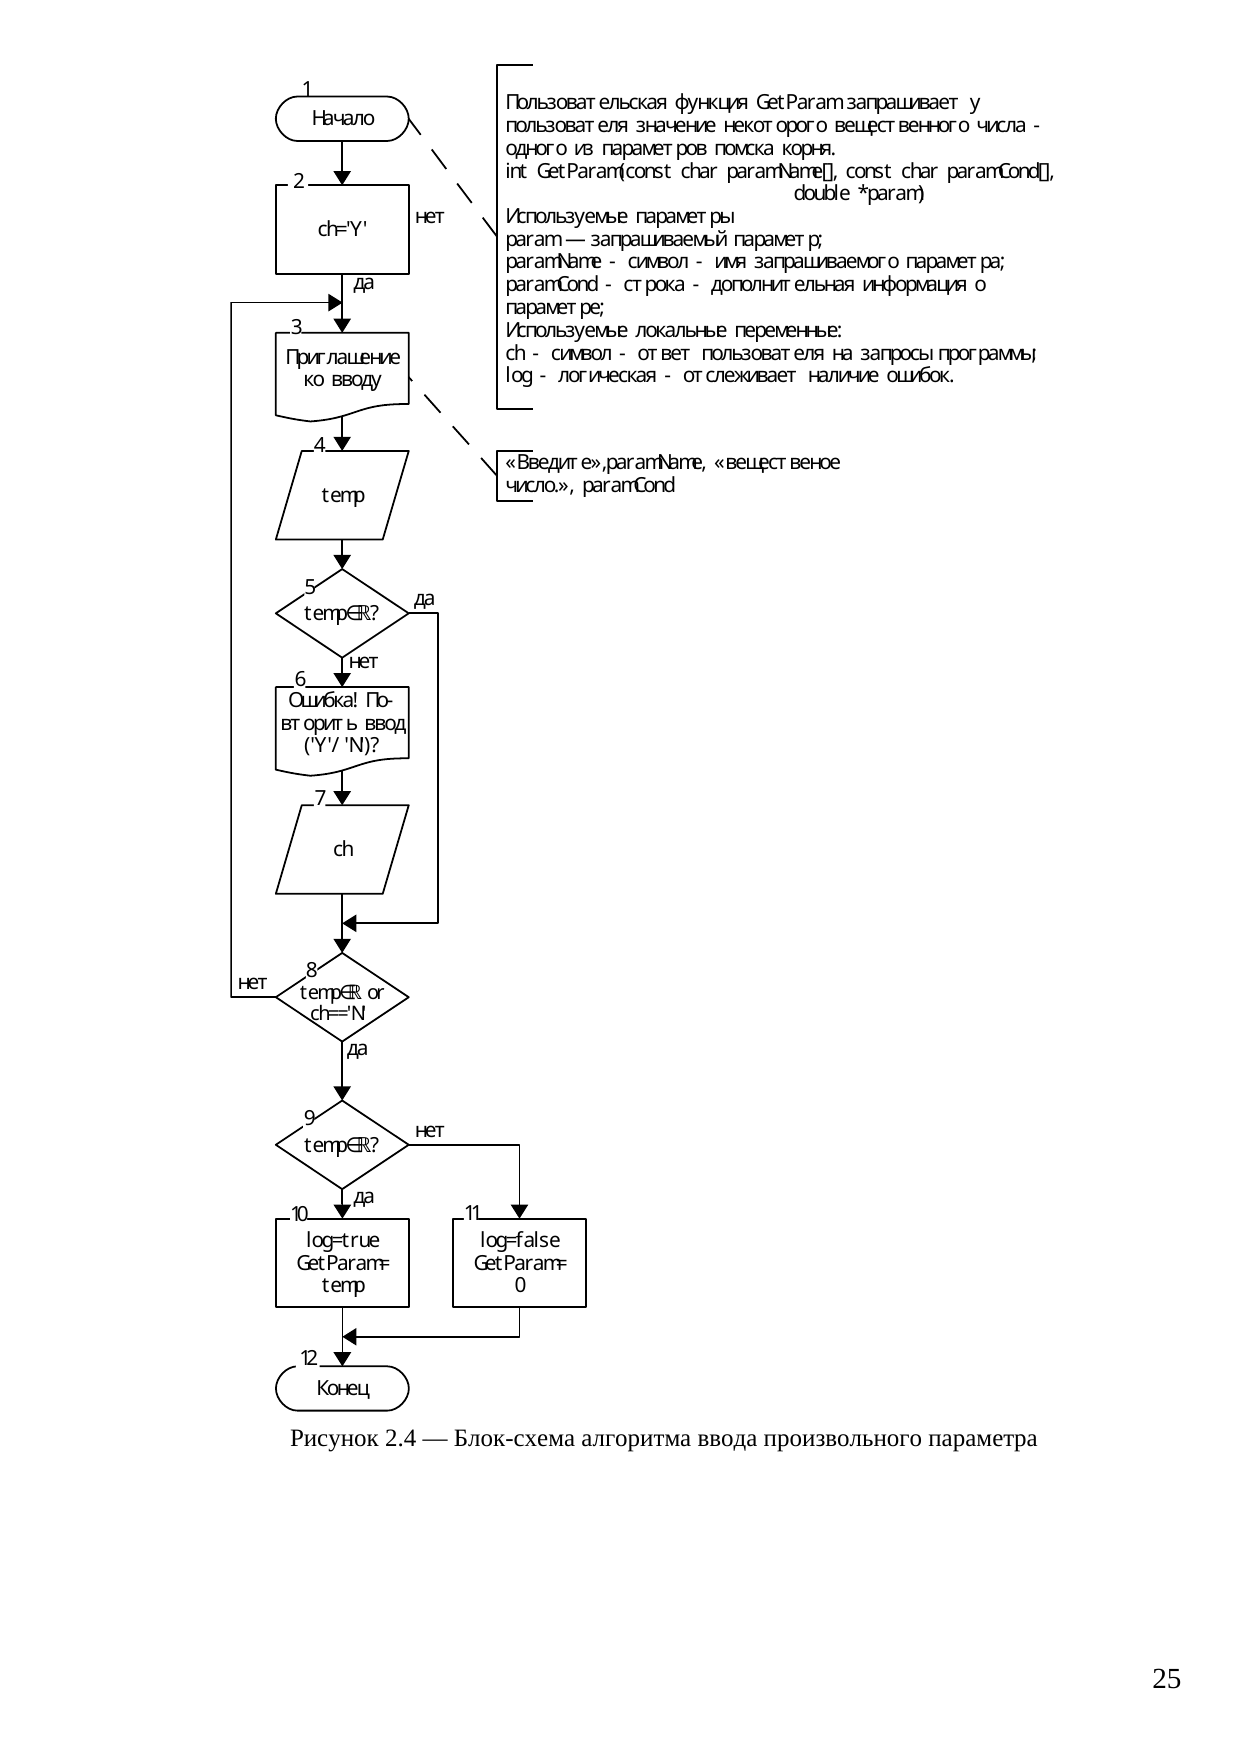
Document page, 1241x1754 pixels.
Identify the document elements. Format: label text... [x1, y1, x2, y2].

text Рисунок 2.4 — Блок-схема алгоритма ввода произвольного параметра [151, 1423, 1177, 1452]
